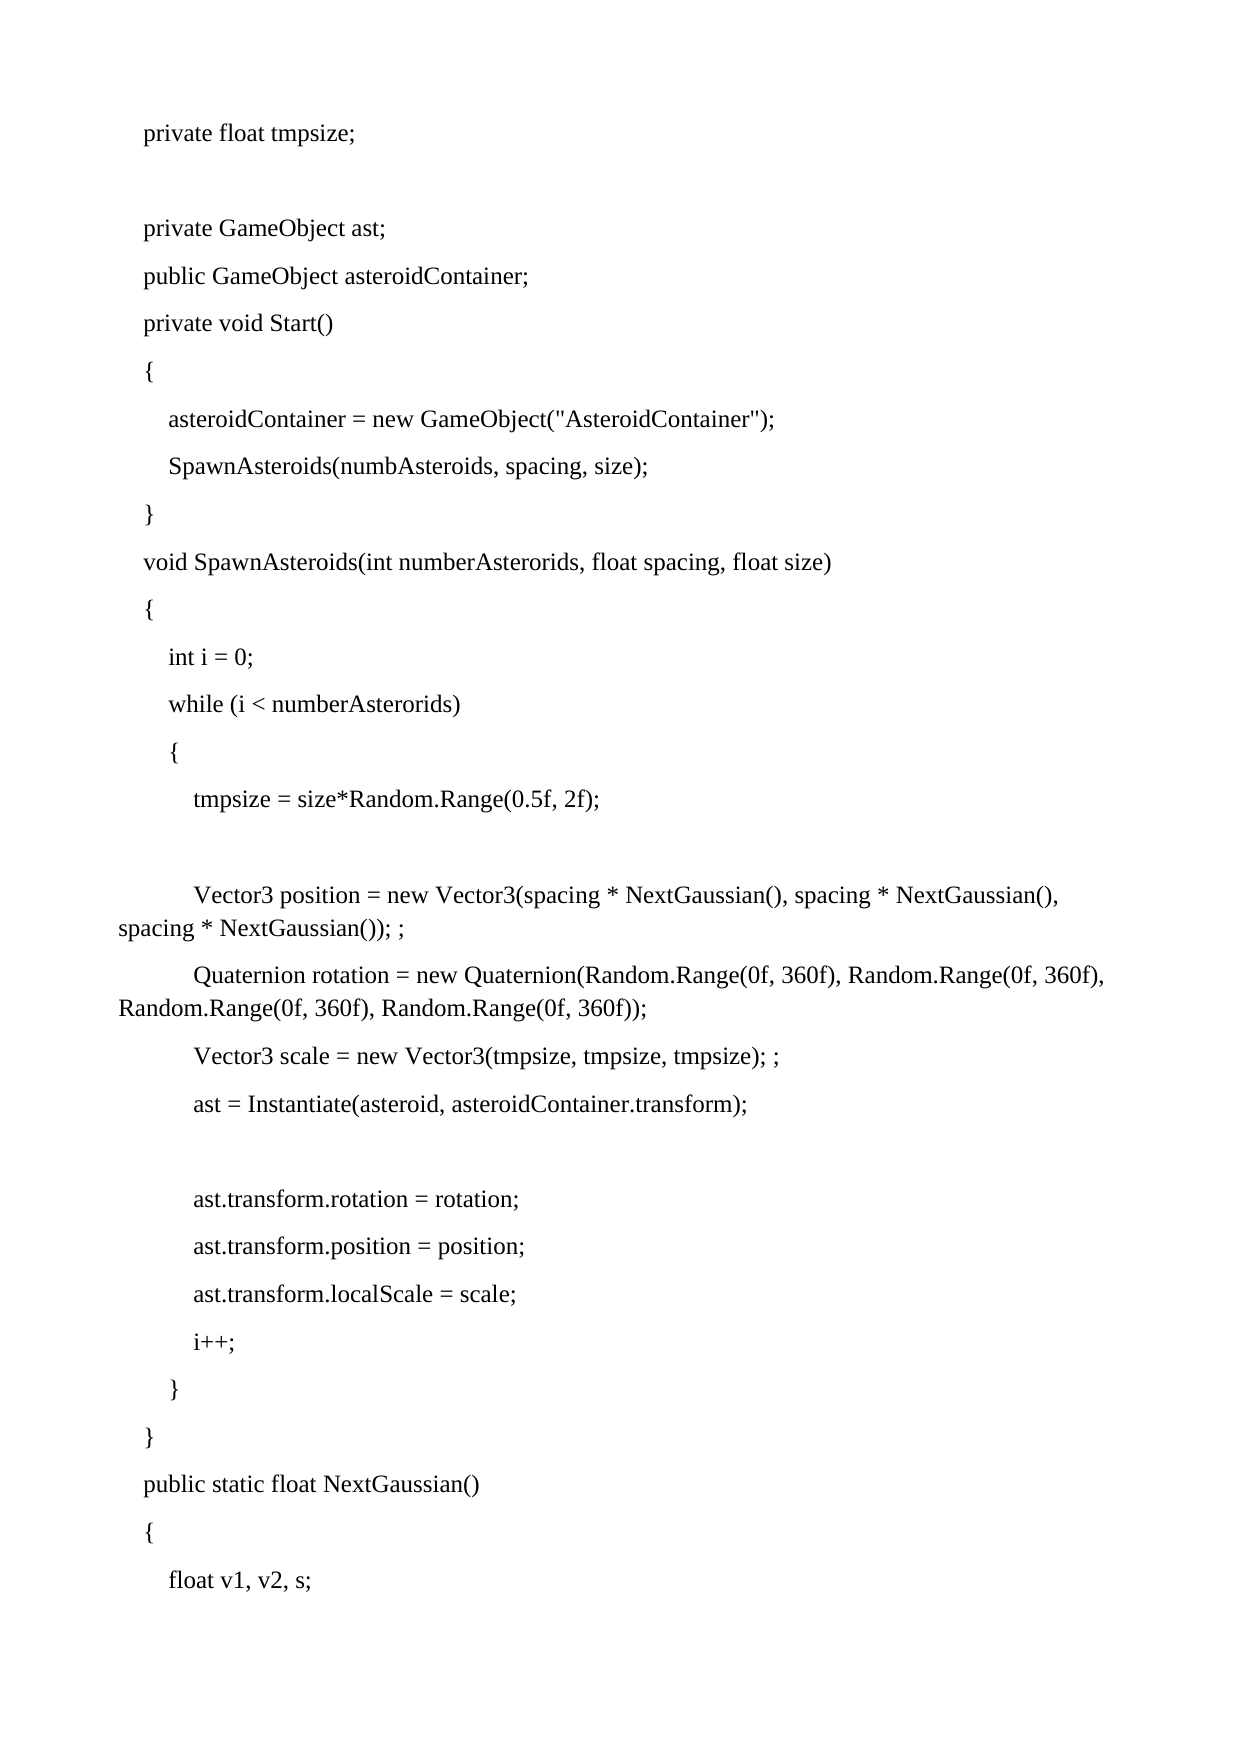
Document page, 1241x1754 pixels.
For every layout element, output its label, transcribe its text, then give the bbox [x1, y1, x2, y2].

text private GameObject ast; [118, 213, 1122, 242]
text ast.transform.position = position; [118, 1231, 1122, 1260]
text { [118, 1517, 1122, 1546]
text } [118, 1422, 1122, 1451]
text Quaternion rotation = new Quaternion(Random.Range(0f, 360f), Random.Range(0f, 360f), Random.Range(0f, 360f), Random.Range(0f, 360f)); [118, 960, 1122, 1022]
text Vector3 scale = new Vector3(tmpsize, tmpsize, tmpsize); ; [118, 1041, 1122, 1070]
text float v1, v2, s; [118, 1565, 1122, 1593]
text SpawnAsteroids(numbAsteroids, spacing, size); [118, 451, 1122, 480]
text } [118, 499, 1122, 528]
text { [118, 356, 1122, 385]
text ast.transform.rotation = rotation; [118, 1184, 1122, 1213]
text i++; [118, 1327, 1122, 1355]
text { [118, 737, 1122, 766]
text ast = Instantiate(asteroid, asteroidContainer.transform); [118, 1089, 1122, 1117]
text int i = 0; [118, 642, 1122, 671]
text private void Start() [118, 308, 1122, 337]
text while (i < numberAsterorids) [118, 689, 1122, 718]
text } [118, 1374, 1122, 1403]
text void SpawnAsteroids(int numberAsterorids, float spacing, float size) [118, 547, 1122, 575]
text public GameObject asteroidContainer; [118, 261, 1122, 290]
text private float tmpsize; [118, 118, 1122, 147]
text asteroidContainer = new GameObject("AsteroidContainer"); [118, 404, 1122, 432]
text Vector3 position = new Vector3(spacing * NextGaussian(), spacing * NextGaussian(), spacing * NextGaussian()); ; [118, 880, 1122, 942]
text public static float NextGaussian() [118, 1469, 1122, 1498]
text ast.transform.localScale = scale; [118, 1279, 1122, 1308]
text tmpsize = size*Random.Range(0.5f, 2f); [118, 784, 1122, 813]
text { [118, 594, 1122, 623]
